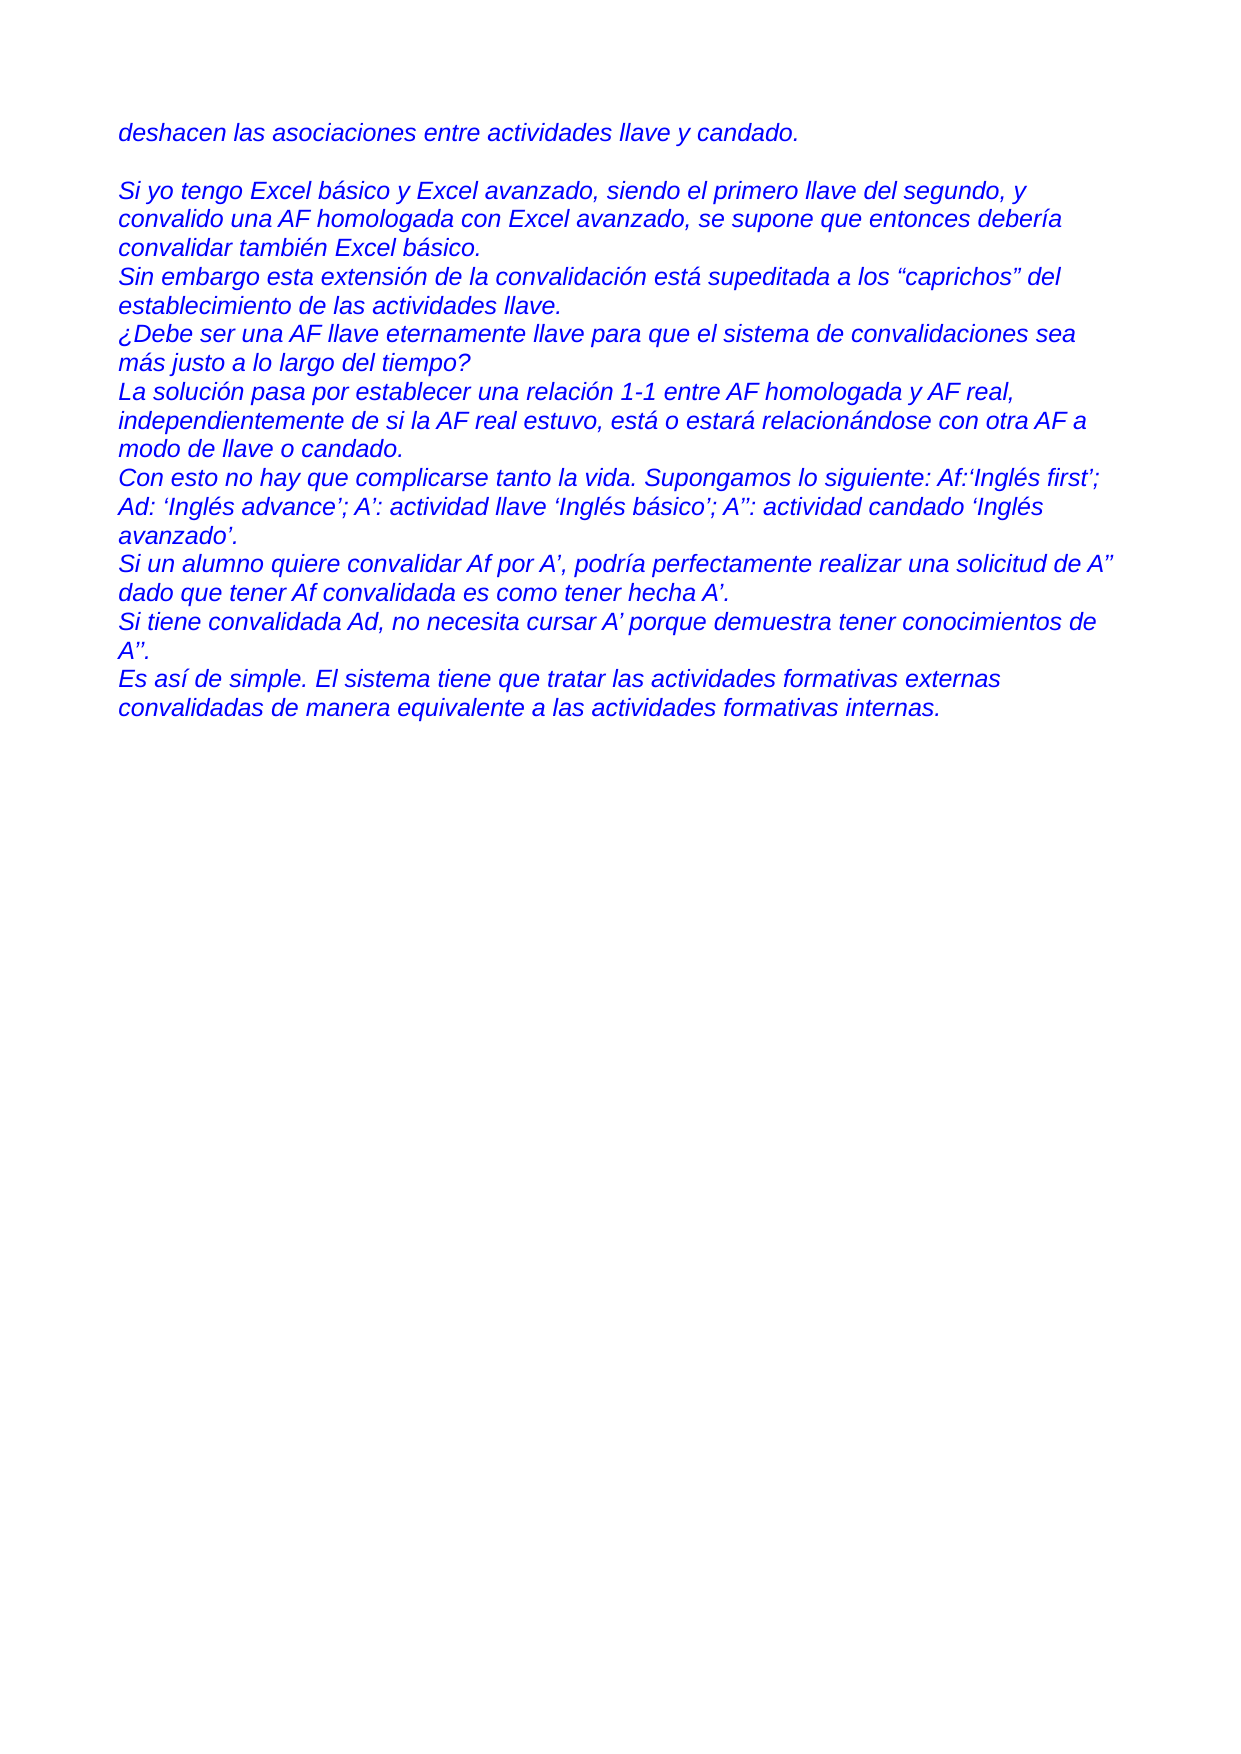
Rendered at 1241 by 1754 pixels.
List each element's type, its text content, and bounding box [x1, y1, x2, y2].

text Con esto no hay que complicarse tanto la vida. Supongamos lo siguiente: Af:‘Inglés first’; Ad: ‘Inglés advance’; A’: actividad llave ‘Inglés básico’; A’’: actividad candado ‘Inglés avanzado’. [118, 463, 1122, 549]
text Si yo tengo Excel básico y Excel avanzado, siendo el primero llave del segundo, y convalido una AF homologada con Excel avanzado, se supone que entonces debería convalidar también Excel básico. [118, 176, 1122, 262]
text Si tiene convalidada Ad, no necesita cursar A’ porque demuestra tener conocimientos de A’’. [118, 607, 1122, 664]
text Si un alumno quiere convalidar Af por A’, podría perfectamente realizar una solicitud de A’’ dado que tener Af convalidada es como tener hecha A’. [118, 549, 1122, 607]
text deshacen las asociaciones entre actividades llave y candado. [118, 118, 1122, 147]
text ¿Debe ser una AF llave eternamente llave para que el sistema de convalidaciones sea más justo a lo largo del tiempo? [118, 319, 1122, 377]
text Sin embargo esta extensión de la convalidación está supeditada a los “caprichos” del establecimiento de las actividades llave. [118, 262, 1122, 319]
text La solución pasa por establecer una relación 1-1 entre AF homologada y AF real, independientemente de si la AF real estuvo, está o estará relacionándose con otra AF a modo de llave o candado. [118, 377, 1122, 463]
text Es así de simple. El sistema tiene que tratar las actividades formativas externas convalidadas de manera equivalente a las actividades formativas internas. [118, 664, 1122, 722]
